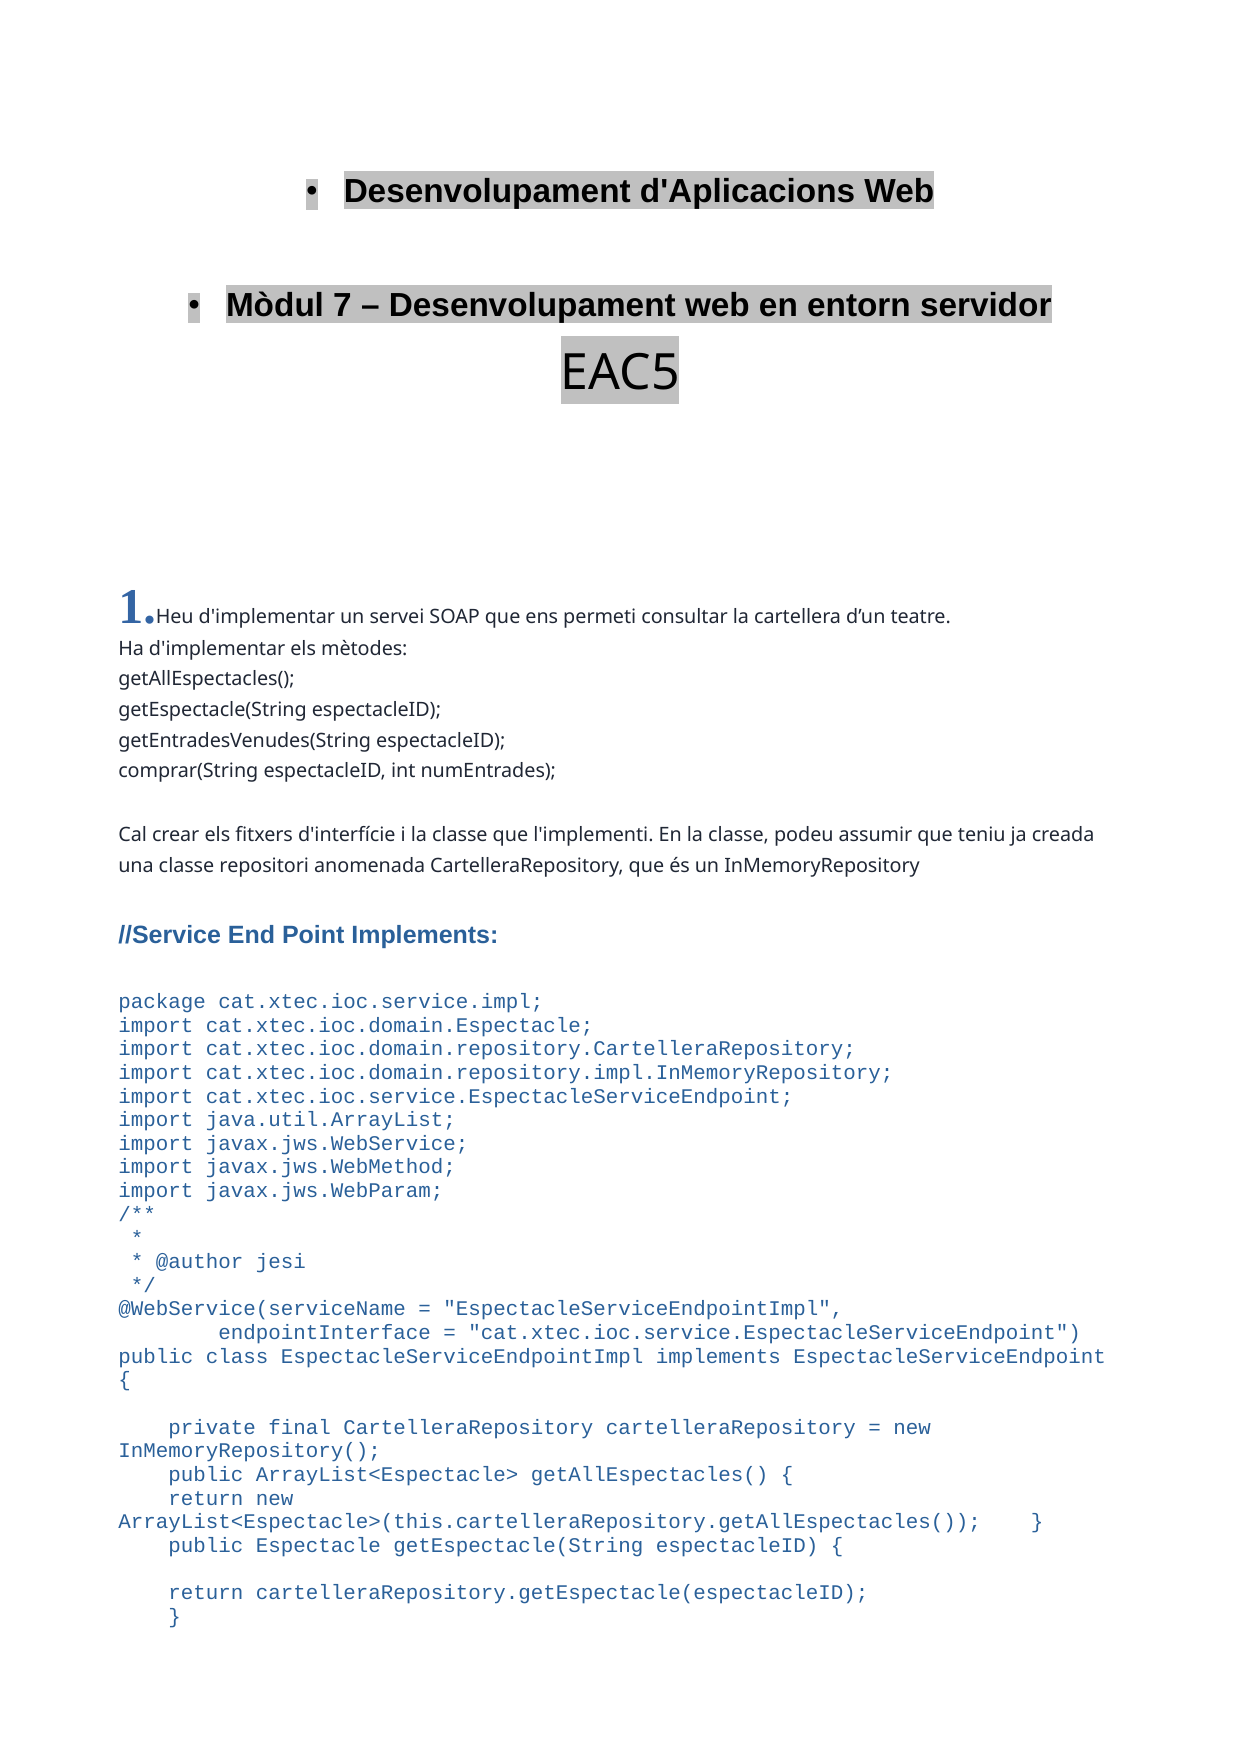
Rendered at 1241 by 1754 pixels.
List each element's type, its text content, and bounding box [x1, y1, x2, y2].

text public ArrayList<Espectacle> getAllEspectacles() { [118, 1464, 1122, 1488]
list Mòdul 7 – Desenvolupament web en entorn servidor [81, 285, 1122, 323]
text import cat.xtec.ioc.domain.repository.CartelleraRepository; [118, 1038, 1122, 1062]
text comprar(String espectacleID, int numEntrades); [118, 757, 1122, 783]
text private final CartelleraRepository cartelleraRepository = new InMemoryRepository(); [118, 1417, 1122, 1464]
text import javax.jws.WebParam; [118, 1180, 1122, 1204]
text public Espectacle getEspectacle(String espectacleID) { [118, 1535, 1122, 1558]
text } [118, 1606, 1122, 1629]
text endpointInterface = "cat.xtec.ioc.service.EspectacleServiceEndpoint") [118, 1322, 1122, 1346]
text Ha d'implementar els mètodes: [118, 634, 1122, 661]
text getEntradesVenudes(String espectacleID); [118, 726, 1122, 753]
text EAC5 [118, 336, 1122, 404]
text * [118, 1227, 1122, 1251]
list Desenvolupament d'Aplicacions Web [81, 171, 1122, 210]
text /** [118, 1204, 1122, 1227]
text public class EspectacleServiceEndpointImpl implements EspectacleServiceEndpoint { [118, 1346, 1122, 1393]
text @WebService(serviceName = "EspectacleServiceEndpointImpl", [118, 1298, 1122, 1322]
text */ [118, 1275, 1122, 1298]
text import cat.xtec.ioc.service.EspectacleServiceEndpoint; [118, 1086, 1122, 1109]
text import cat.xtec.ioc.domain.Espectacle; [118, 1015, 1122, 1038]
text import cat.xtec.ioc.domain.repository.impl.InMemoryRepository; [118, 1062, 1122, 1086]
text import javax.jws.WebService; [118, 1133, 1122, 1157]
text getAllEspectacles(); [118, 664, 1122, 691]
text getEspectacle(String espectacleID); [118, 695, 1122, 722]
text * @author jesi [118, 1251, 1122, 1275]
text //Service End Point Implements: [118, 920, 1122, 949]
text package cat.xtec.ioc.service.impl; [118, 991, 1122, 1015]
text return new ArrayList<Espectacle>(this.cartelleraRepository.getAllEspectacles()); } [118, 1488, 1122, 1535]
text import java.util.ArrayList; [118, 1109, 1122, 1133]
text import javax.jws.WebMethod; [118, 1157, 1122, 1180]
text Cal crear els fitxers d'interfície i la classe que l'implementi. En la classe, podeu assumir que teniu ja creada una classe repositori anomenada CartelleraRepository, que és un InMemoryRepository [118, 821, 1122, 878]
text return cartelleraRepository.getEspectacle(espectacleID); [118, 1582, 1122, 1606]
text 1.Heu d'implementar un servei SOAP que ens permeti consultar la cartellera d’un teatre. [118, 576, 1122, 634]
